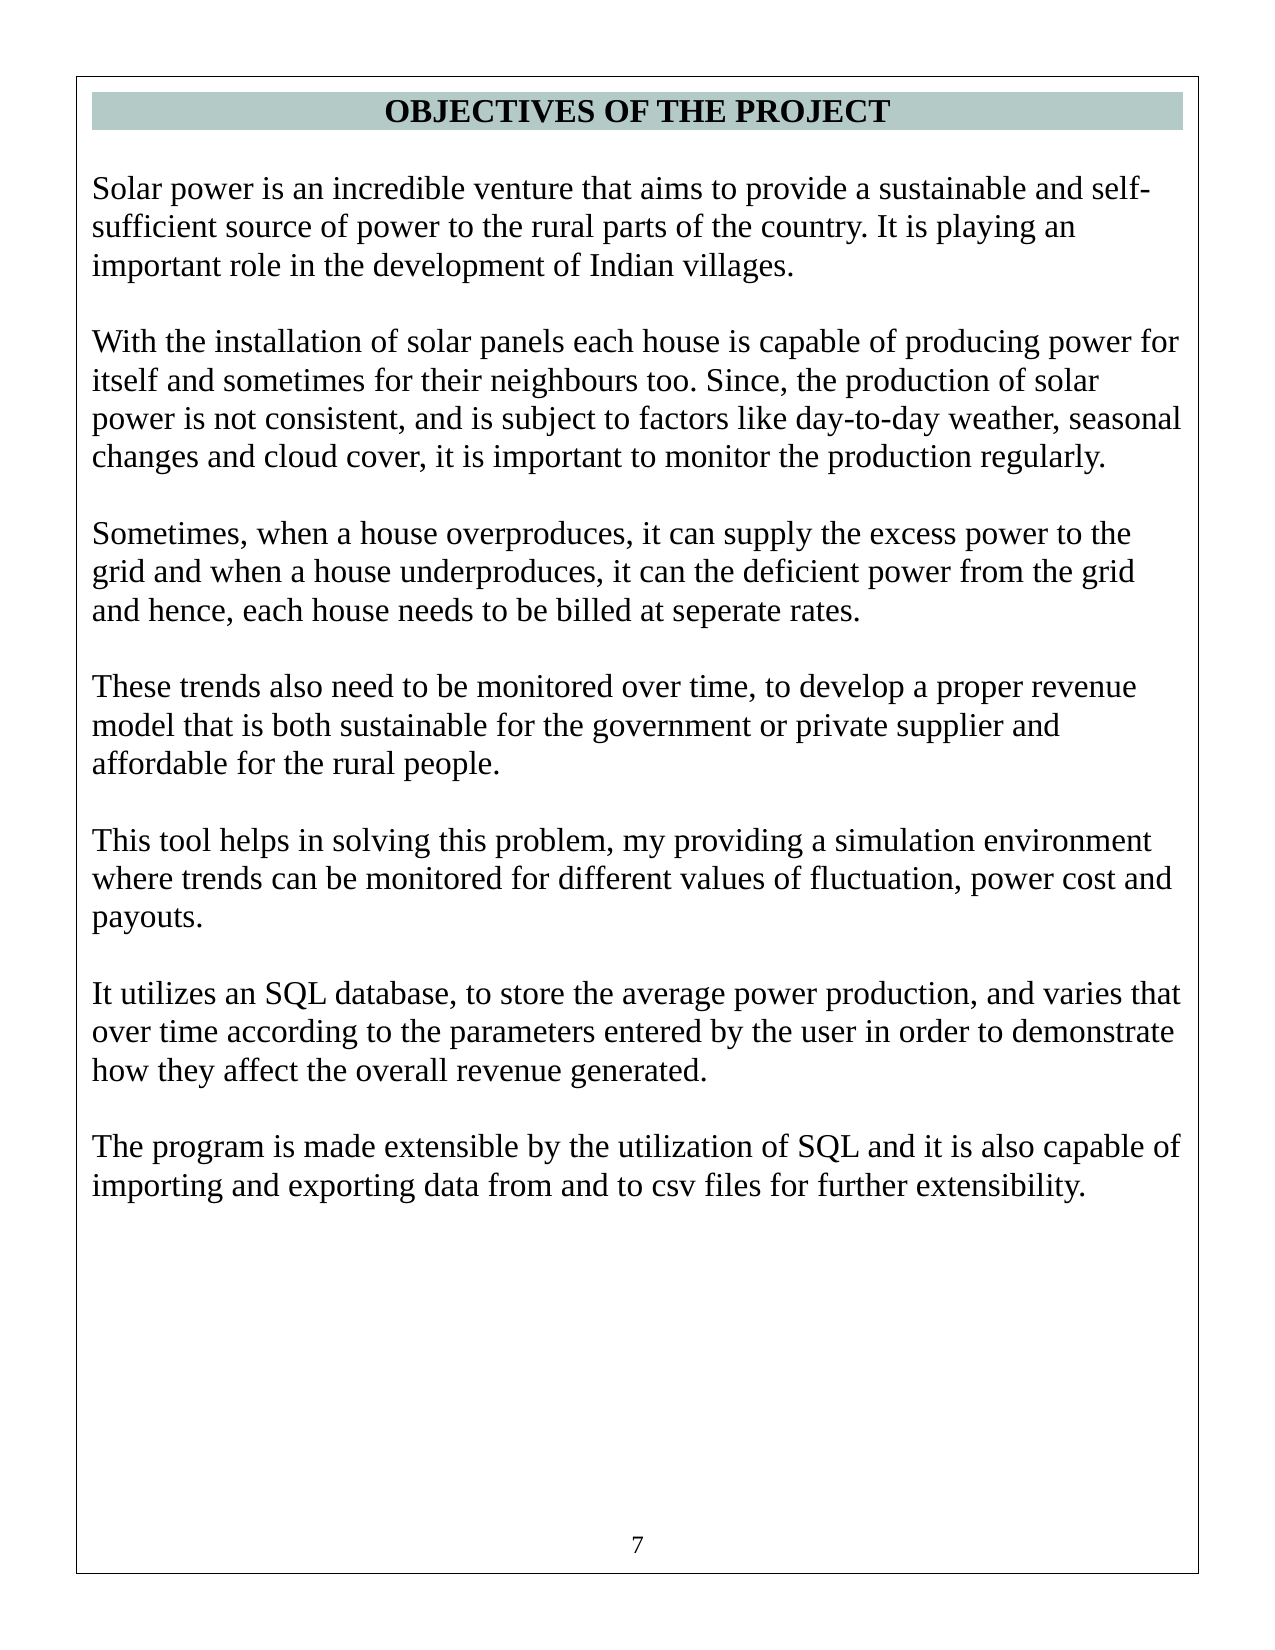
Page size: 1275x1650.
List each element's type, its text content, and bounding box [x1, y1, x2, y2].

text Solar power is an incredible venture that aims to provide a sustainable and self-sufficient source of power to the rural parts of the country. It is playing an important role in the development of Indian villages. [92, 168, 1183, 283]
text OBJECTIVES OF THE PROJECT [92, 92, 1183, 130]
text The program is made extensible by the utilization of SQL and it is also capable of importing and exporting data from and to csv files for further extensibility. [92, 1127, 1183, 1203]
text With the installation of solar panels each house is capable of producing power for itself and sometimes for their neighbours too. Since, the production of solar power is not consistent, and is subject to factors like day-to-day weather, seasonal changes and cloud cover, it is important to monitor the production regularly. [92, 322, 1183, 475]
text These trends also need to be monitored over time, to develop a proper revenue model that is both sustainable for the government or private supplier and affordable for the rural people. [92, 667, 1183, 782]
text It utilizes an SQL database, to store the average power production, and varies that over time according to the parameters entered by the user in order to demonstrate how they affect the overall revenue generated. [92, 973, 1183, 1088]
text This tool helps in solving this problem, my providing a simulation environment where trends can be monitored for different values of fluctuation, power cost and payouts. [92, 820, 1183, 935]
text Sometimes, when a house overproduces, it can supply the excess power to the grid and when a house underproduces, it can the deficient power from the grid and hence, each house needs to be billed at seperate rates. [92, 513, 1183, 628]
